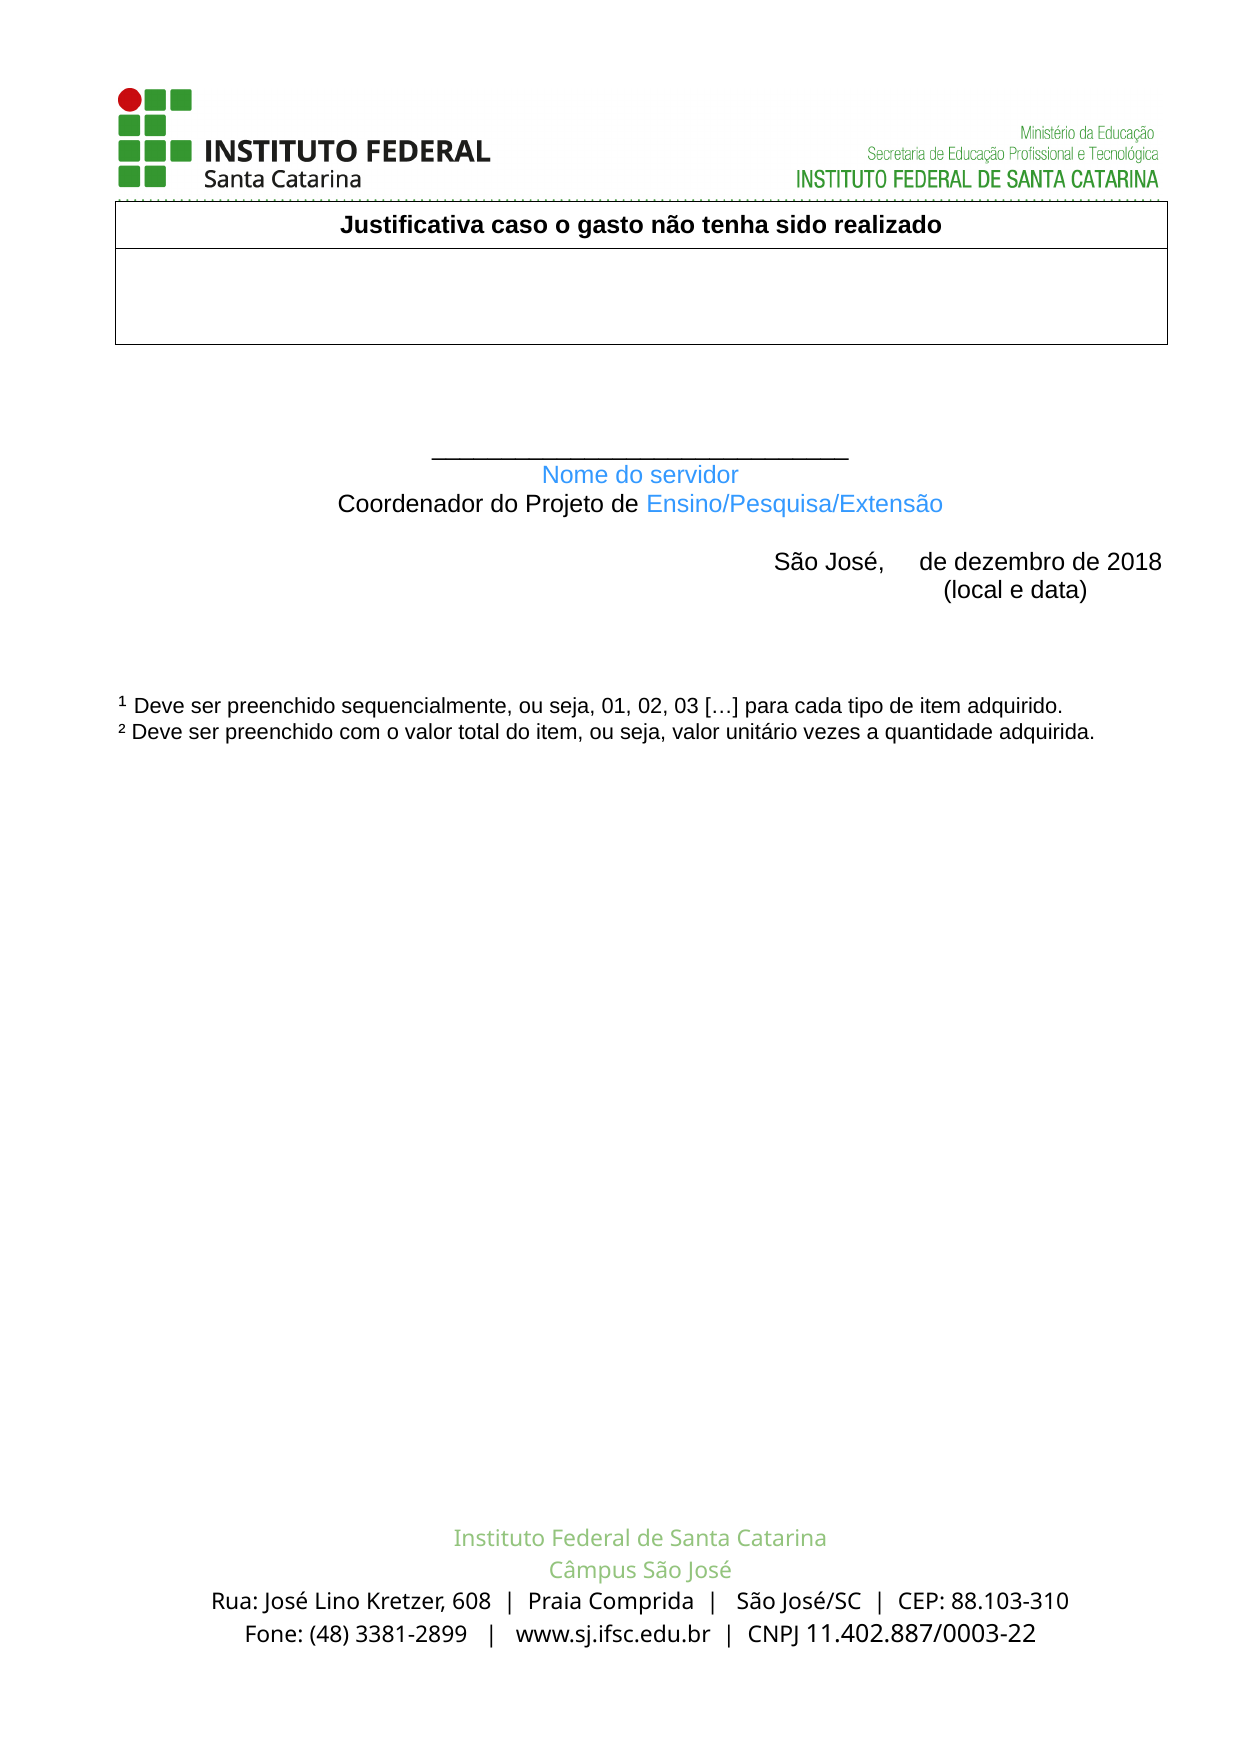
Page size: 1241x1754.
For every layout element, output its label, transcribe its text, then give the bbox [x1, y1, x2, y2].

table_header Justificativa caso o gasto não tenha sido realizado [116, 202, 1167, 247]
text (local e data) [118, 575, 1163, 604]
text ______________________________ [118, 432, 1163, 460]
picture [118, 88, 1163, 201]
table_cell [116, 249, 1167, 344]
text Coordenador do Projeto de Ensino/Pesquisa/Extensão [118, 489, 1163, 518]
text Nome do servidor [118, 460, 1163, 489]
text São José, de dezembro de 2018 [118, 547, 1163, 575]
text ² Deve ser preenchido com o valor total do item, ou seja, valor unitário vezes a quantidade adquirida. [118, 719, 1163, 744]
text ¹ Deve ser preenchido sequencialmente, ou seja, 01, 02, 03 […] para cada tipo de item adquirido. [118, 690, 1163, 719]
